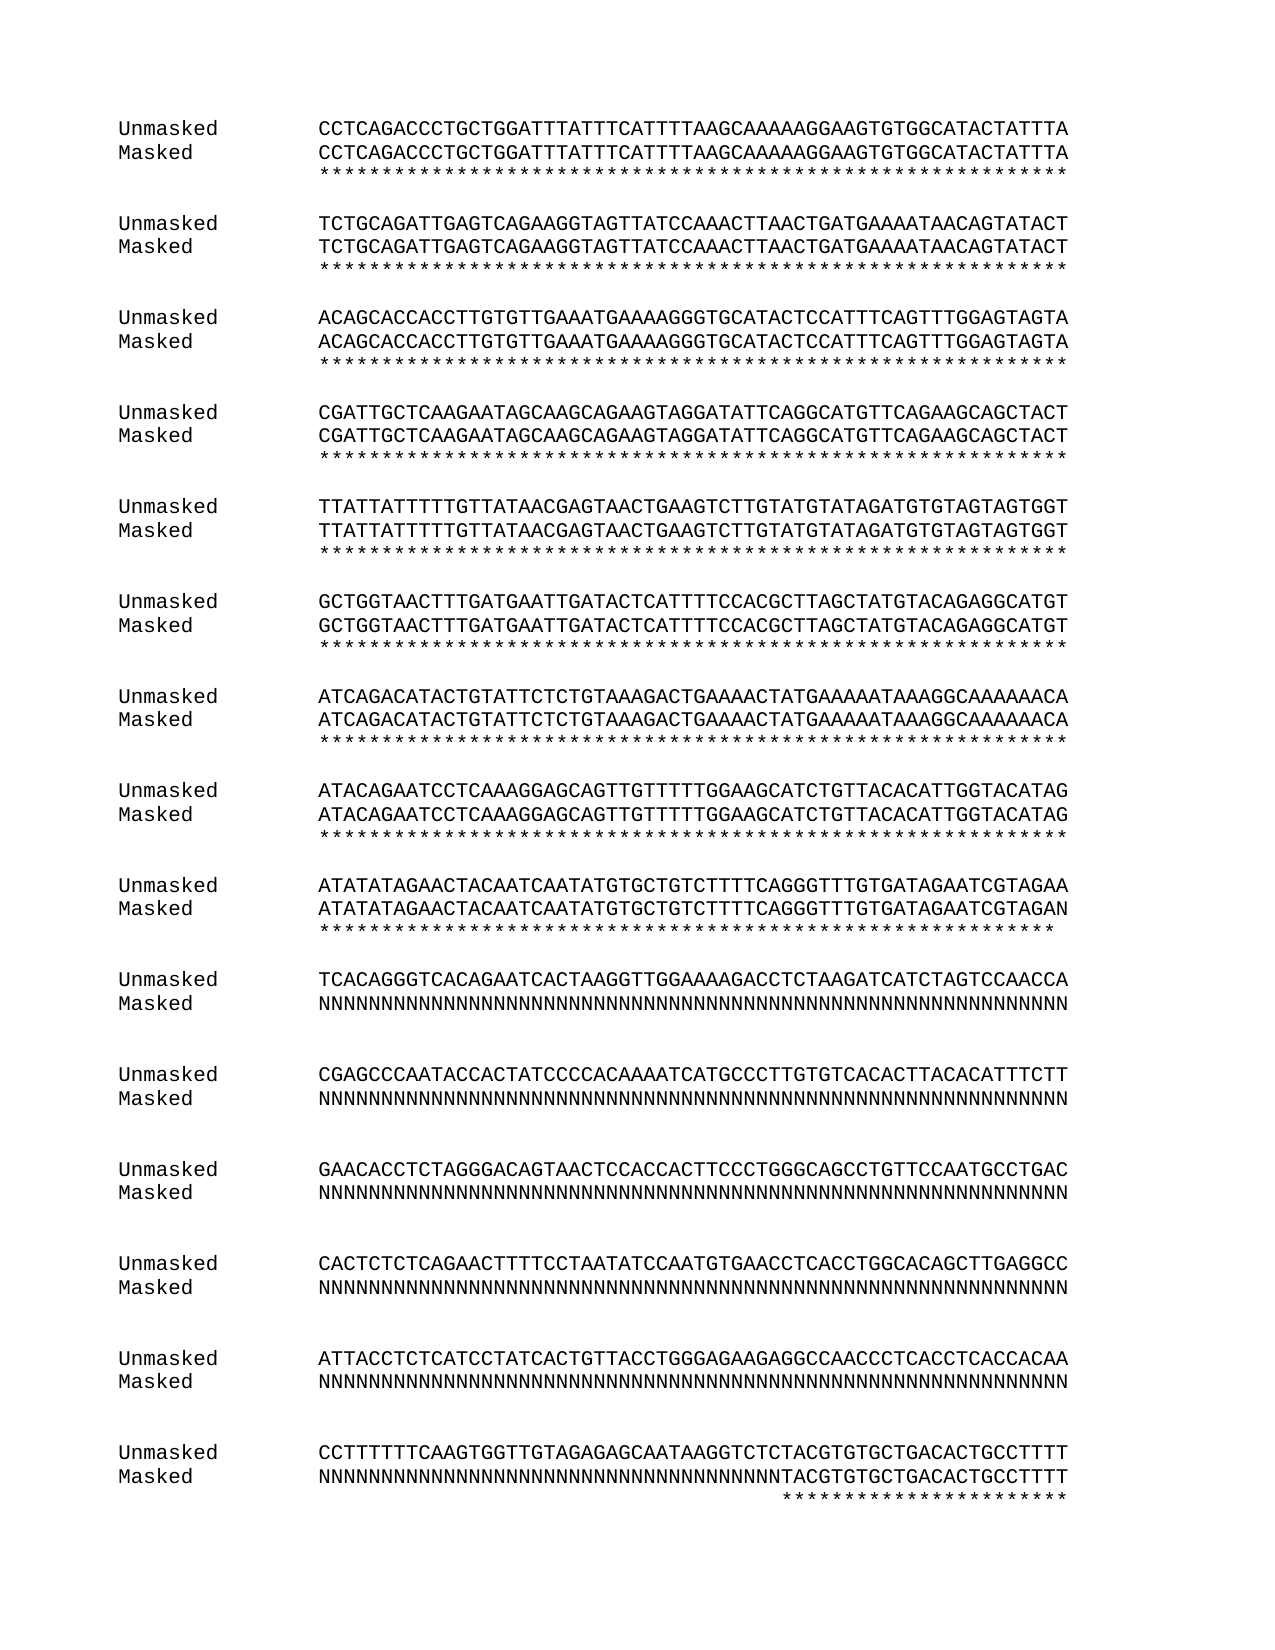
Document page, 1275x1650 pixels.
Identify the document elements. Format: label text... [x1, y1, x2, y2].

text Unmasked CCTCAGACCCTGCTGGATTTATTTCATTTTAAGCAAAAAGGAAGTGTGGCATACTATTTA [118, 118, 1157, 142]
text Masked NNNNNNNNNNNNNNNNNNNNNNNNNNNNNNNNNNNNNNNNNNNNNNNNNNNNNNNNNNNN [118, 1277, 1157, 1300]
text Masked NNNNNNNNNNNNNNNNNNNNNNNNNNNNNNNNNNNNNNNNNNNNNNNNNNNNNNNNNNNN [118, 993, 1157, 1017]
text Masked NNNNNNNNNNNNNNNNNNNNNNNNNNNNNNNNNNNNNNNNNNNNNNNNNNNNNNNNNNNN [118, 1088, 1157, 1111]
text Masked ATCAGACATACTGTATTCTCTGTAAAGACTGAAAACTATGAAAAATAAAGGCAAAAAACA [118, 709, 1157, 733]
text ************************************************************ [118, 638, 1157, 662]
text Unmasked CGATTGCTCAAGAATAGCAAGCAGAAGTAGGATATTCAGGCATGTTCAGAAGCAGCTACT [118, 402, 1157, 426]
text Masked CCTCAGACCCTGCTGGATTTATTTCATTTTAAGCAAAAAGGAAGTGTGGCATACTATTTA [118, 142, 1157, 165]
text ************************************************************ [118, 544, 1157, 567]
text *********************** [118, 1489, 1157, 1513]
text Unmasked ATTACCTCTCATCCTATCACTGTTACCTGGGAGAAGAGGCCAACCCTCACCTCACCACAA [118, 1348, 1157, 1371]
text Unmasked ATATATAGAACTACAATCAATATGTGCTGTCTTTTCAGGGTTTGTGATAGAATCGTAGAA [118, 875, 1157, 898]
text ************************************************************ [118, 733, 1157, 757]
text Unmasked GAACACCTCTAGGGACAGTAACTCCACCACTTCCCTGGGCAGCCTGTTCCAATGCCTGAC [118, 1158, 1157, 1182]
text ************************************************************ [118, 165, 1157, 189]
text Unmasked ATACAGAATCCTCAAAGGAGCAGTTGTTTTTGGAAGCATCTGTTACACATTGGTACATAG [118, 780, 1157, 804]
text Masked ATACAGAATCCTCAAAGGAGCAGTTGTTTTTGGAAGCATCTGTTACACATTGGTACATAG [118, 804, 1157, 827]
text Unmasked TCACAGGGTCACAGAATCACTAAGGTTGGAAAAGACCTCTAAGATCATCTAGTCCAACCA [118, 969, 1157, 993]
text Unmasked GCTGGTAACTTTGATGAATTGATACTCATTTTCCACGCTTAGCTATGTACAGAGGCATGT [118, 591, 1157, 615]
text Masked NNNNNNNNNNNNNNNNNNNNNNNNNNNNNNNNNNNNNTACGTGTGCTGACACTGCCTTTT [118, 1466, 1157, 1489]
text ************************************************************ [118, 260, 1157, 284]
text Masked NNNNNNNNNNNNNNNNNNNNNNNNNNNNNNNNNNNNNNNNNNNNNNNNNNNNNNNNNNNN [118, 1371, 1157, 1395]
text ************************************************************ [118, 354, 1157, 378]
text Unmasked CGAGCCCAATACCACTATCCCCACAAAATCATGCCCTTGTGTCACACTTACACATTTCTT [118, 1064, 1157, 1088]
text Masked NNNNNNNNNNNNNNNNNNNNNNNNNNNNNNNNNNNNNNNNNNNNNNNNNNNNNNNNNNNN [118, 1182, 1157, 1206]
text Unmasked CCTTTTTTCAAGTGGTTGTAGAGAGCAATAAGGTCTCTACGTGTGCTGACACTGCCTTTT [118, 1442, 1157, 1466]
text Masked GCTGGTAACTTTGATGAATTGATACTCATTTTCCACGCTTAGCTATGTACAGAGGCATGT [118, 615, 1157, 638]
text Unmasked CACTCTCTCAGAACTTTTCCTAATATCCAATGTGAACCTCACCTGGCACAGCTTGAGGCC [118, 1253, 1157, 1277]
text Unmasked ATCAGACATACTGTATTCTCTGTAAAGACTGAAAACTATGAAAAATAAAGGCAAAAAACA [118, 686, 1157, 709]
text *********************************************************** [118, 922, 1157, 946]
text ************************************************************ [118, 827, 1157, 851]
text Masked TCTGCAGATTGAGTCAGAAGGTAGTTATCCAAACTTAACTGATGAAAATAACAGTATACT [118, 236, 1157, 260]
text Unmasked ACAGCACCACCTTGTGTTGAAATGAAAAGGGTGCATACTCCATTTCAGTTTGGAGTAGTA [118, 307, 1157, 331]
text Masked ACAGCACCACCTTGTGTTGAAATGAAAAGGGTGCATACTCCATTTCAGTTTGGAGTAGTA [118, 331, 1157, 354]
text Masked CGATTGCTCAAGAATAGCAAGCAGAAGTAGGATATTCAGGCATGTTCAGAAGCAGCTACT [118, 426, 1157, 449]
text ************************************************************ [118, 449, 1157, 473]
text Masked TTATTATTTTTGTTATAACGAGTAACTGAAGTCTTGTATGTATAGATGTGTAGTAGTGGT [118, 520, 1157, 544]
text Unmasked TTATTATTTTTGTTATAACGAGTAACTGAAGTCTTGTATGTATAGATGTGTAGTAGTGGT [118, 496, 1157, 520]
text Masked ATATATAGAACTACAATCAATATGTGCTGTCTTTTCAGGGTTTGTGATAGAATCGTAGAN [118, 898, 1157, 922]
text Unmasked TCTGCAGATTGAGTCAGAAGGTAGTTATCCAAACTTAACTGATGAAAATAACAGTATACT [118, 213, 1157, 236]
